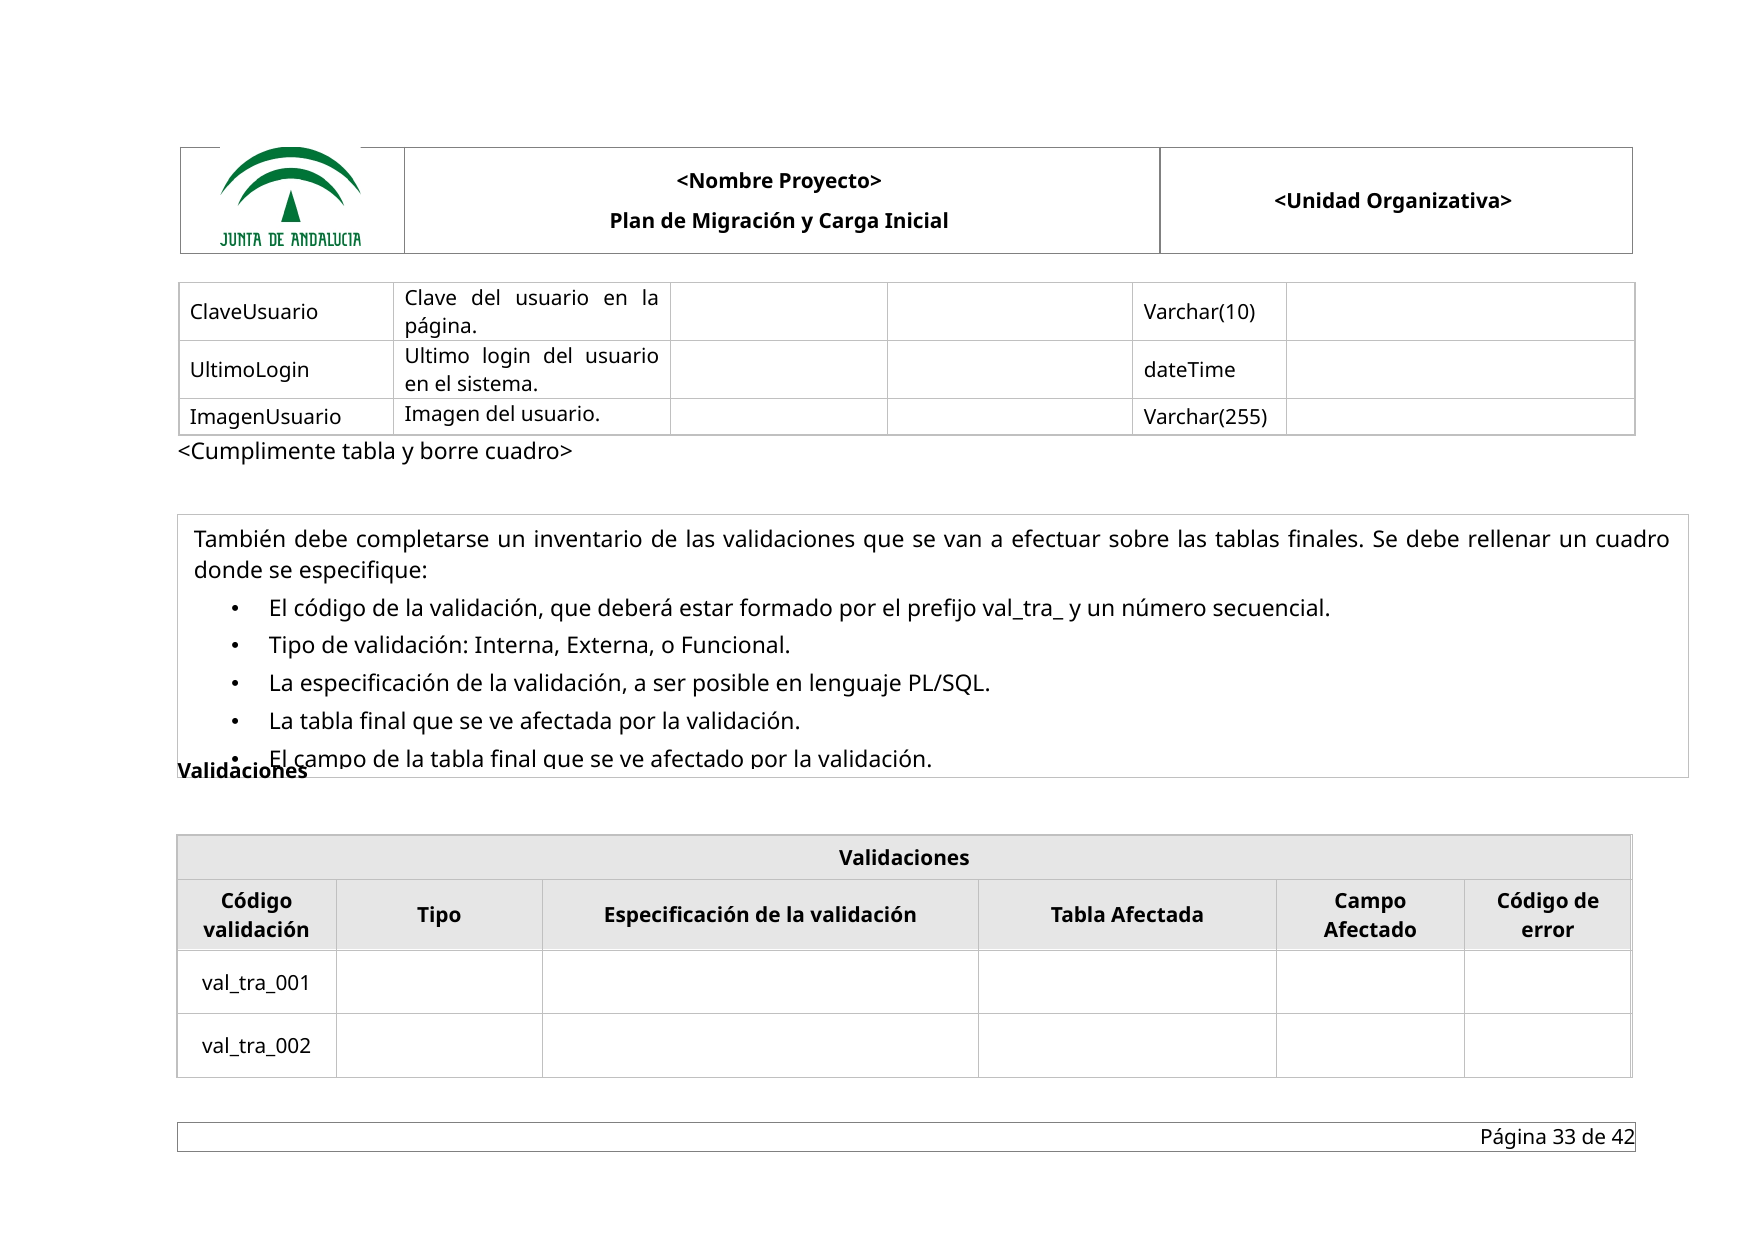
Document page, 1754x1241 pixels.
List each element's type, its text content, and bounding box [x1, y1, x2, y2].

table_cell ClaveUsuario [180, 283, 393, 340]
text [177, 491, 1636, 514]
table_cell Campo Afectado [1277, 880, 1464, 949]
table_cell val_tra_001 [178, 951, 336, 1013]
table_cell [1465, 951, 1630, 1013]
table_cell [1287, 341, 1634, 398]
table_cell [337, 1014, 542, 1077]
table_cell UltimoLogin [180, 341, 393, 398]
text Validaciones [178, 515, 1688, 777]
list La especificación de la validación, a ser posible en lenguaje PL/SQL. [231, 645, 1673, 676]
text [177, 778, 1636, 784]
table_cell [979, 951, 1276, 1013]
table_cell Código de error [1465, 880, 1630, 949]
table_cell [671, 399, 887, 433]
table_cell [979, 1014, 1276, 1077]
table_cell Varchar(10) [1133, 283, 1286, 340]
table_cell [543, 1014, 978, 1077]
table_cell Tipo [337, 880, 542, 949]
table_cell [888, 341, 1132, 398]
table_cell Imagen del usuario. [394, 399, 670, 433]
table_header Validaciones [178, 836, 1630, 879]
list Tipo de validación: Interna, Externa, o Funcional. [231, 607, 1673, 638]
table_cell [1465, 1014, 1630, 1077]
list El campo de la tabla final que se ve afectado por la validación. [231, 720, 1673, 747]
table_cell Clave del usuario en la página. [394, 283, 670, 340]
table_cell [888, 283, 1132, 340]
list El código de la validación, que deberá estar formado por el prefijo val_tra_ y un número secuencial. [231, 569, 1673, 601]
table_cell Código validación [178, 880, 336, 949]
table_cell [1287, 283, 1634, 340]
table_cell [1277, 951, 1464, 1013]
table_cell ImagenUsuario [180, 399, 393, 433]
table_cell [1287, 399, 1634, 433]
table_cell [1277, 1014, 1464, 1077]
table_cell [671, 283, 887, 340]
table_cell Ultimo login del usuario en el sistema. [394, 341, 670, 398]
table_cell Varchar(255) [1133, 399, 1286, 433]
table_cell Tabla Afectada [979, 880, 1276, 949]
table_cell [337, 951, 542, 1013]
table_cell dateTime [1133, 341, 1286, 398]
table_cell Especificación de la validación [543, 880, 978, 949]
table_cell val_tra_002 [178, 1014, 336, 1077]
table_cell [888, 399, 1132, 433]
list La tabla final que se ve afectada por la validación. [231, 682, 1673, 714]
text También debe completarse un inventario de las validaciones que se van a efectuar sobre las tablas finales. Se debe rellenar un cuadro donde se especifique: [194, 515, 1673, 563]
text <Cumplimente tabla y borre cuadro> [177, 436, 1636, 466]
table_cell [543, 951, 978, 1013]
table_cell [671, 341, 887, 398]
